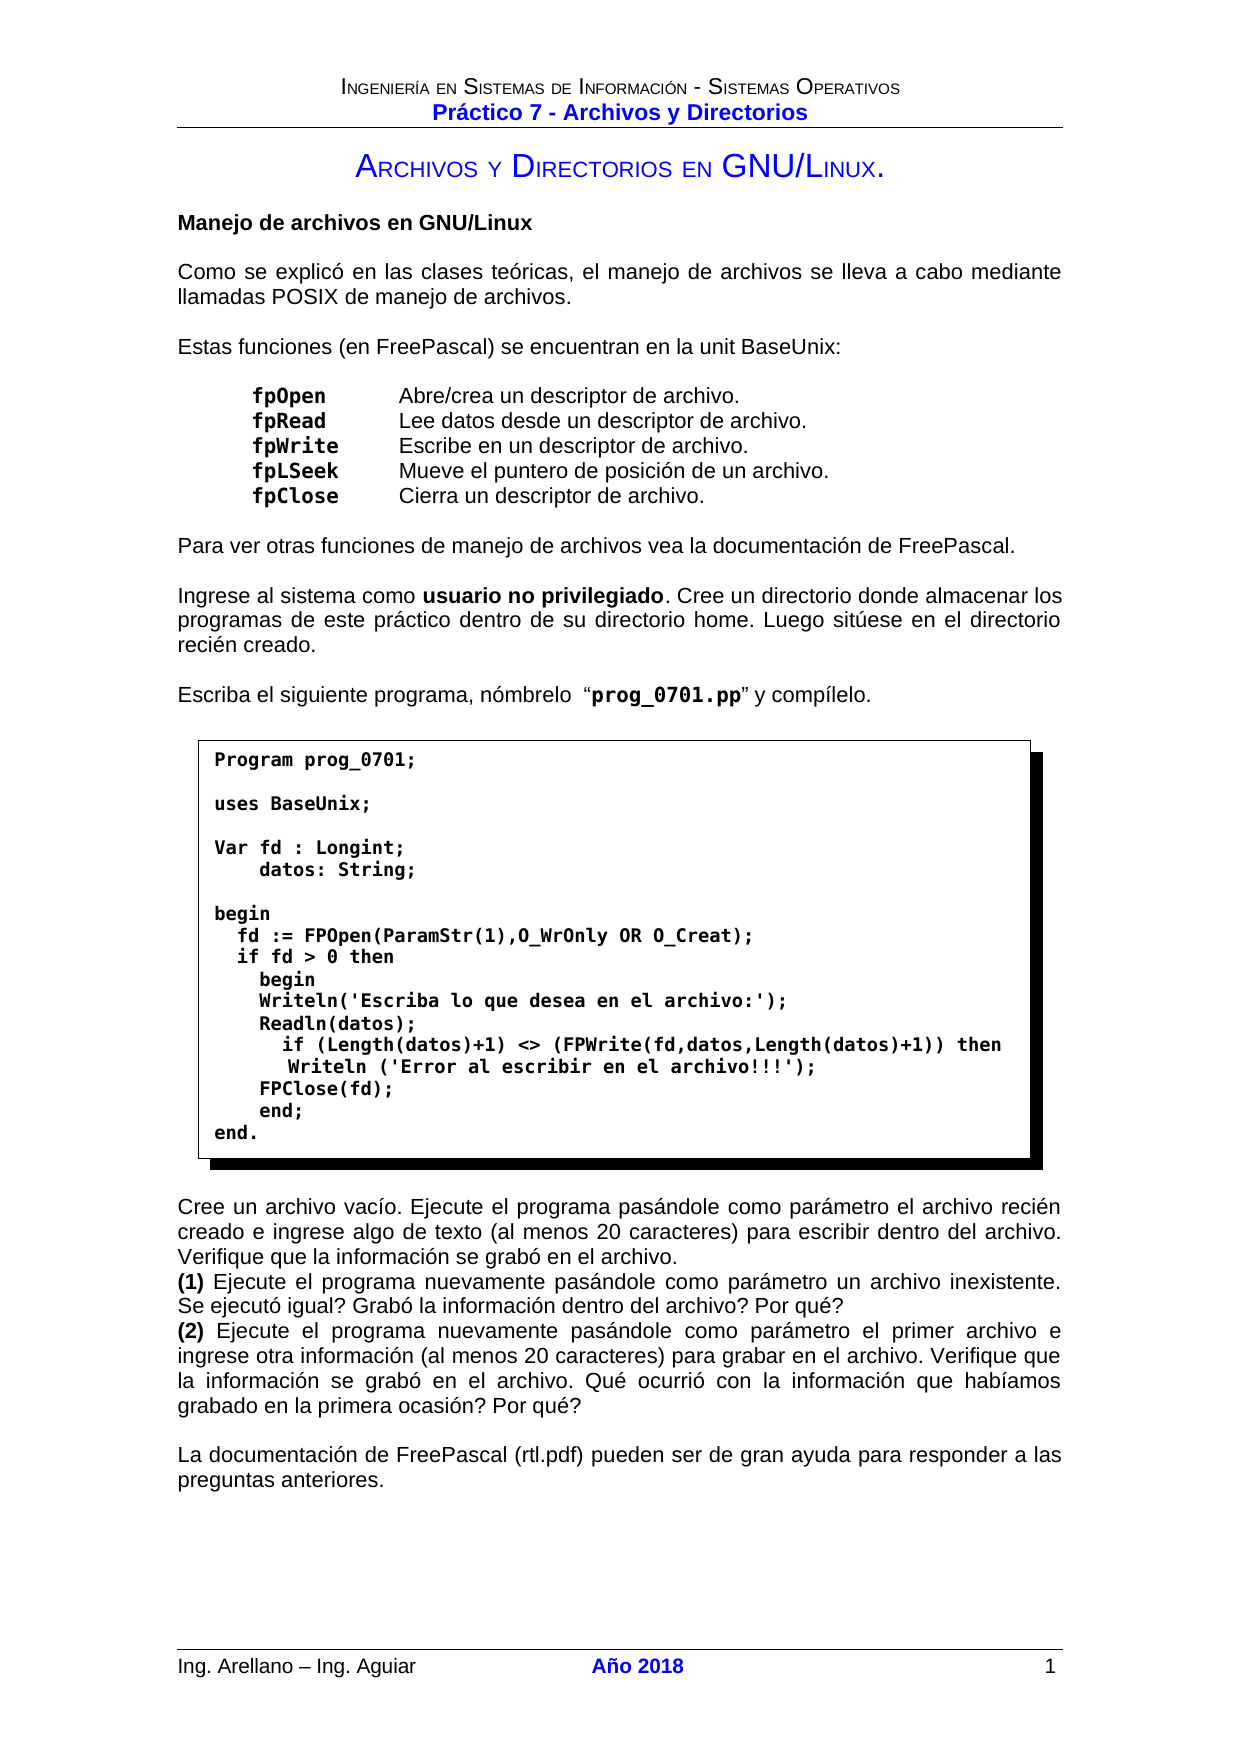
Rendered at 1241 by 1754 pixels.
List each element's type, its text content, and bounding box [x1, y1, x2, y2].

text (1) Ejecute el programa nuevamente pasándole como parámetro un archivo inexistente. Se ejecutó igual? Grabó la información dentro del archivo? Por qué? [177, 1269, 1063, 1319]
text begin [214, 902, 1013, 924]
text Para ver otras funciones de manejo de archivos vea la documentación de FreePascal. [177, 533, 1063, 558]
text Estas funciones (en FreePascal) se encuentran en la unit BaseUnix: [177, 334, 1063, 359]
text if (Length(datos)+1) <> (FPWrite(fd,datos,Length(datos)+1)) then Writeln ('Error al escribir en el archivo!!!'); [214, 1034, 1013, 1078]
text Como se explicó en las clases teóricas, el manejo de archivos se lleva a cabo mediante llamadas POSIX de manejo de archivos. [177, 260, 1063, 309]
text end. [214, 1122, 1013, 1144]
text if fd > 0 then [214, 946, 1013, 968]
text Cree un archivo vacío. Ejecute el programa pasándole como parámetro el archivo recién creado e ingrese algo de texto (al menos 20 caracteres) para escribir dentro del archivo. Verifique que la información se grabó en el archivo. [177, 1195, 1063, 1269]
text Ingrese al sistema como usuario no privilegiado. Cree un directorio donde almacenar los programas de este práctico dentro de su directorio home. Luego sitúese en el directorio recién creado. [177, 583, 1063, 657]
text begin [214, 968, 1013, 990]
text Readln(datos); [214, 1012, 1013, 1034]
text datos: String; [214, 858, 1013, 881]
text (2) Ejecute el programa nuevamente pasándole como parámetro el primer archivo e ingrese otra información (al menos 20 caracteres) para grabar en el archivo. Verifique que la información se grabó en el archivo. Qué ocurrió con la información que habíamos grabado en la primera ocasión? Por qué? [177, 1319, 1063, 1418]
text fpLSeek Mueve el puntero de posición de un archivo. [177, 459, 1063, 484]
text end; [214, 1100, 1013, 1122]
text fpOpen Abre/crea un descriptor de archivo. [177, 384, 1063, 409]
text uses BaseUnix; [214, 793, 1013, 814]
text Manejo de archivos en GNU/Linux [177, 210, 1063, 235]
text fd := FPOpen(ParamStr(1),O_WrOnly OR O_Creat); [214, 924, 1013, 946]
text Program prog_0701; [214, 749, 1013, 771]
text Archivos y Directorios en GNU/Linux. [177, 148, 1063, 185]
text fpClose Cierra un descriptor de archivo. [177, 484, 1063, 509]
text Var fd : Longint; [214, 837, 1013, 858]
text FPClose(fd); [214, 1078, 1013, 1100]
text Escriba el siguiente programa, nómbrelo “prog_0701.pp” y compílelo. [177, 682, 1063, 707]
text Writeln('Escriba lo que desea en el archivo:'); [214, 990, 1013, 1012]
text fpWrite Escribe en un descriptor de archivo. [177, 434, 1063, 459]
text La documentación de FreePascal (rtl.pdf) pueden ser de gran ayuda para responder a las preguntas anteriores. [177, 1443, 1063, 1492]
text fpRead Lee datos desde un descriptor de archivo. [177, 409, 1063, 434]
